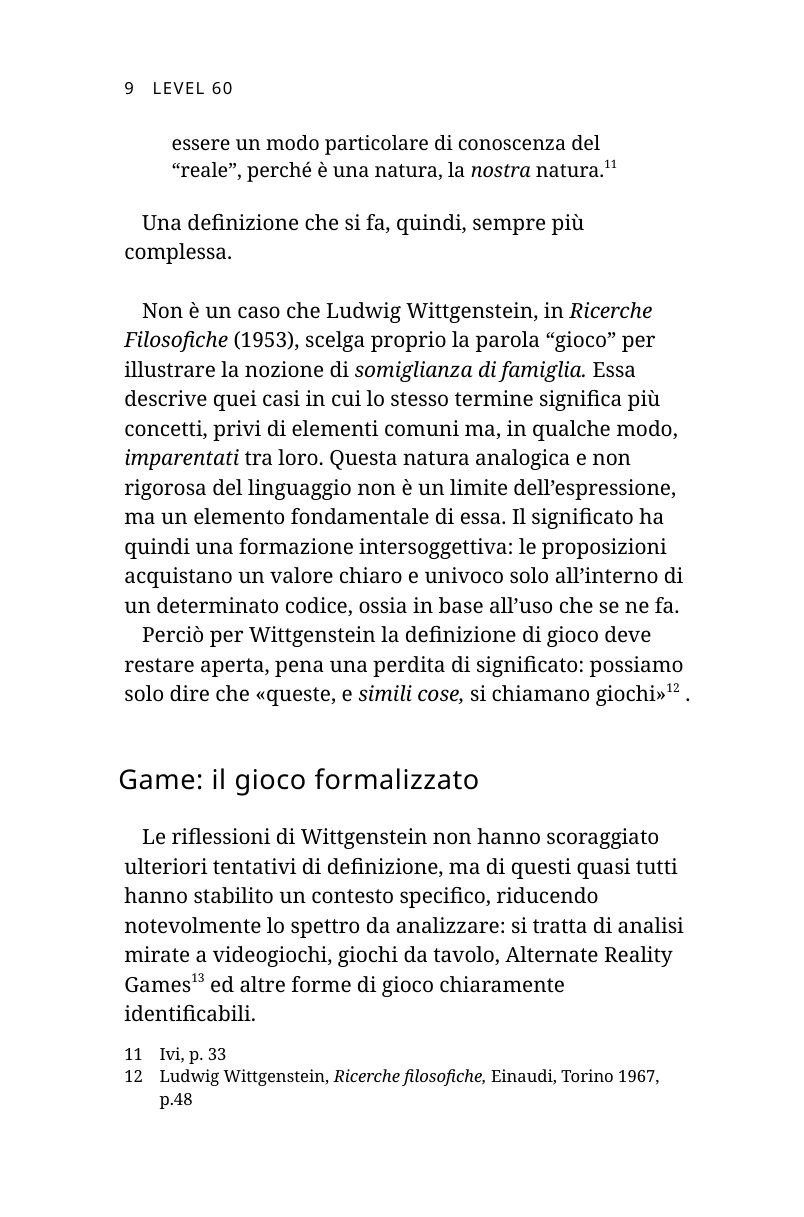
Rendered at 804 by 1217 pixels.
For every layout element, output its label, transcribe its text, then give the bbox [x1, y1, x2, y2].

text Una definizione che si fa, quindi, sempre più complessa. [124, 207, 697, 266]
text essere un modo particolare di conoscenza del “reale”, perché è una natura, la nostra natura. [171, 129, 649, 183]
text Non è un caso che Ludwig Wittgenstein, in Ricerche Filosofiche (1953), scelga proprio la parola “gioco” per illustrare la nozione di somiglianza di famiglia. Essa descrive quei casi in cui lo stesso termine significa più concetti, privi di elementi comuni ma, in qualche modo, imparentati tra loro. Questa natura analogica e non rigorosa del linguaggio non è un limite dell’espressione, ma un elemento fondamentale di essa. Il significato ha quindi una formazione intersoggettiva: le proposizioni acquistano un valore chiaro e univoco solo all’interno di un determinato codice, ossia in base all’uso che se ne fa. [124, 295, 697, 619]
text Le riflessioni di Wittgenstein non hanno scoraggiato ulteriori tentativi di definizione, ma di questi quasi tutti hanno stabilito un contesto specifico, riducendo notevolmente lo spettro da analizzare: si tratta di analisi mirate a videogiochi, giochi da tavolo, Alternate Reality Games ed altre forme di gioco chiaramente identificabili. [124, 821, 697, 1028]
text Ludwig Wittgenstein, Ricerche filosofiche, Einaudi, Torino 1967, p.48 [124, 1065, 697, 1110]
text Perciò per Wittgenstein la definizione di gioco deve restare aperta, pena una perdita di significato: possiamo solo dire che «queste, e simili cose, si chiamano giochi» . [124, 619, 697, 708]
subtitle Game: il gioco formalizzato [118, 761, 697, 798]
text Ivi, p. 33 [124, 1042, 697, 1065]
